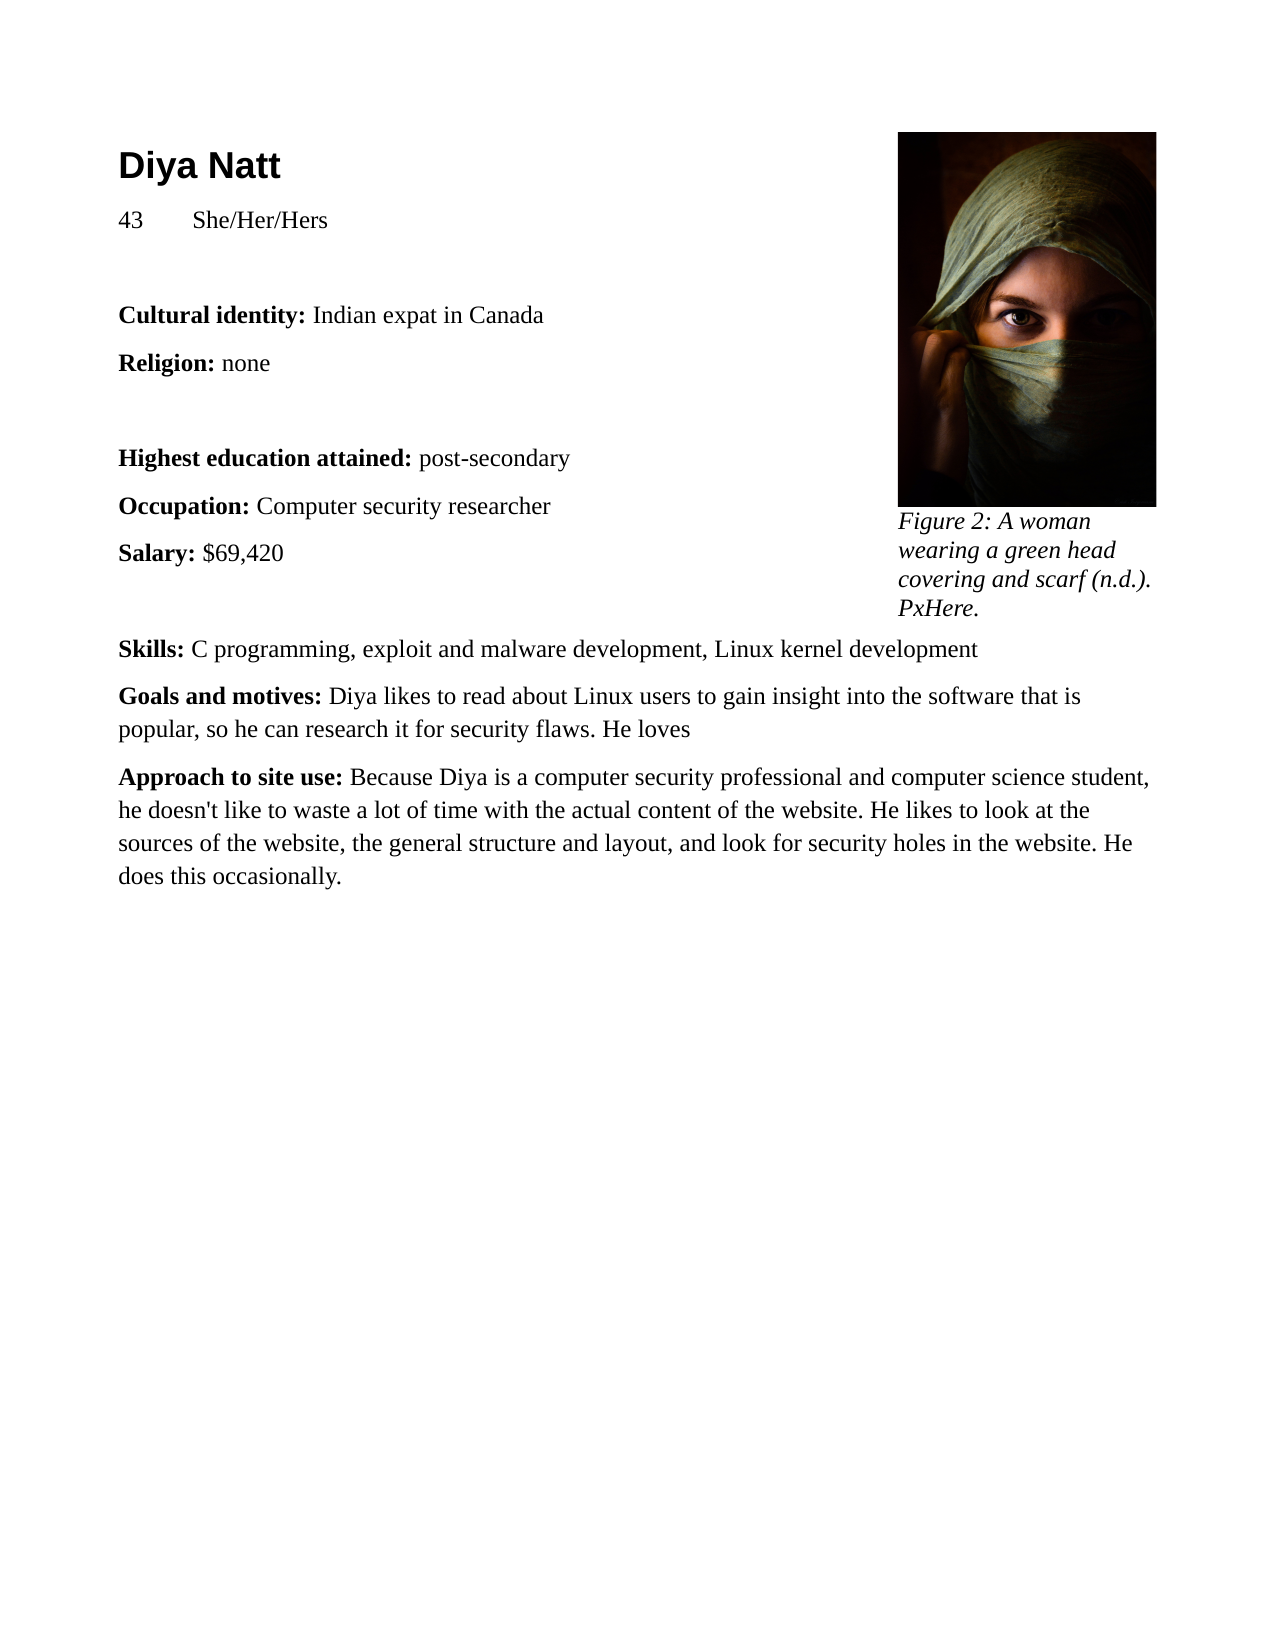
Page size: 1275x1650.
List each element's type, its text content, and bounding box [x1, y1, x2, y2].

text Religion: none [118, 348, 897, 377]
text Cultural identity: Indian expat in Canada [118, 300, 897, 329]
text Occupation: Computer security researcher [118, 491, 898, 519]
text Goals and motives: Diya likes to read about Linux users to gain insight into the software that is popular, so he can research it for security flaws. He loves [118, 681, 1157, 743]
text Highest education attained: post-secondary [118, 443, 897, 472]
text Approach to site use: Because Diya is a computer security professional and computer science student, he doesn't like to waste a lot of time with the actual content of the website. He likes to look at the sources of the website, the general structure and layout, and look for security holes in the website. He does this occasionally. [118, 762, 1157, 890]
subtitle Diya Natt [118, 143, 897, 186]
subtitle [898, 120, 1156, 132]
text Skills: C programming, exploit and malware development, Linux kernel development [118, 634, 1157, 662]
text 43 She/Her/Hers [118, 205, 897, 234]
picture [897, 132, 1157, 507]
text Figure 2: A woman wearing a green head covering and scarf (n.d.). PxHere. [898, 507, 1156, 621]
text Salary: $69,420 [118, 538, 898, 567]
